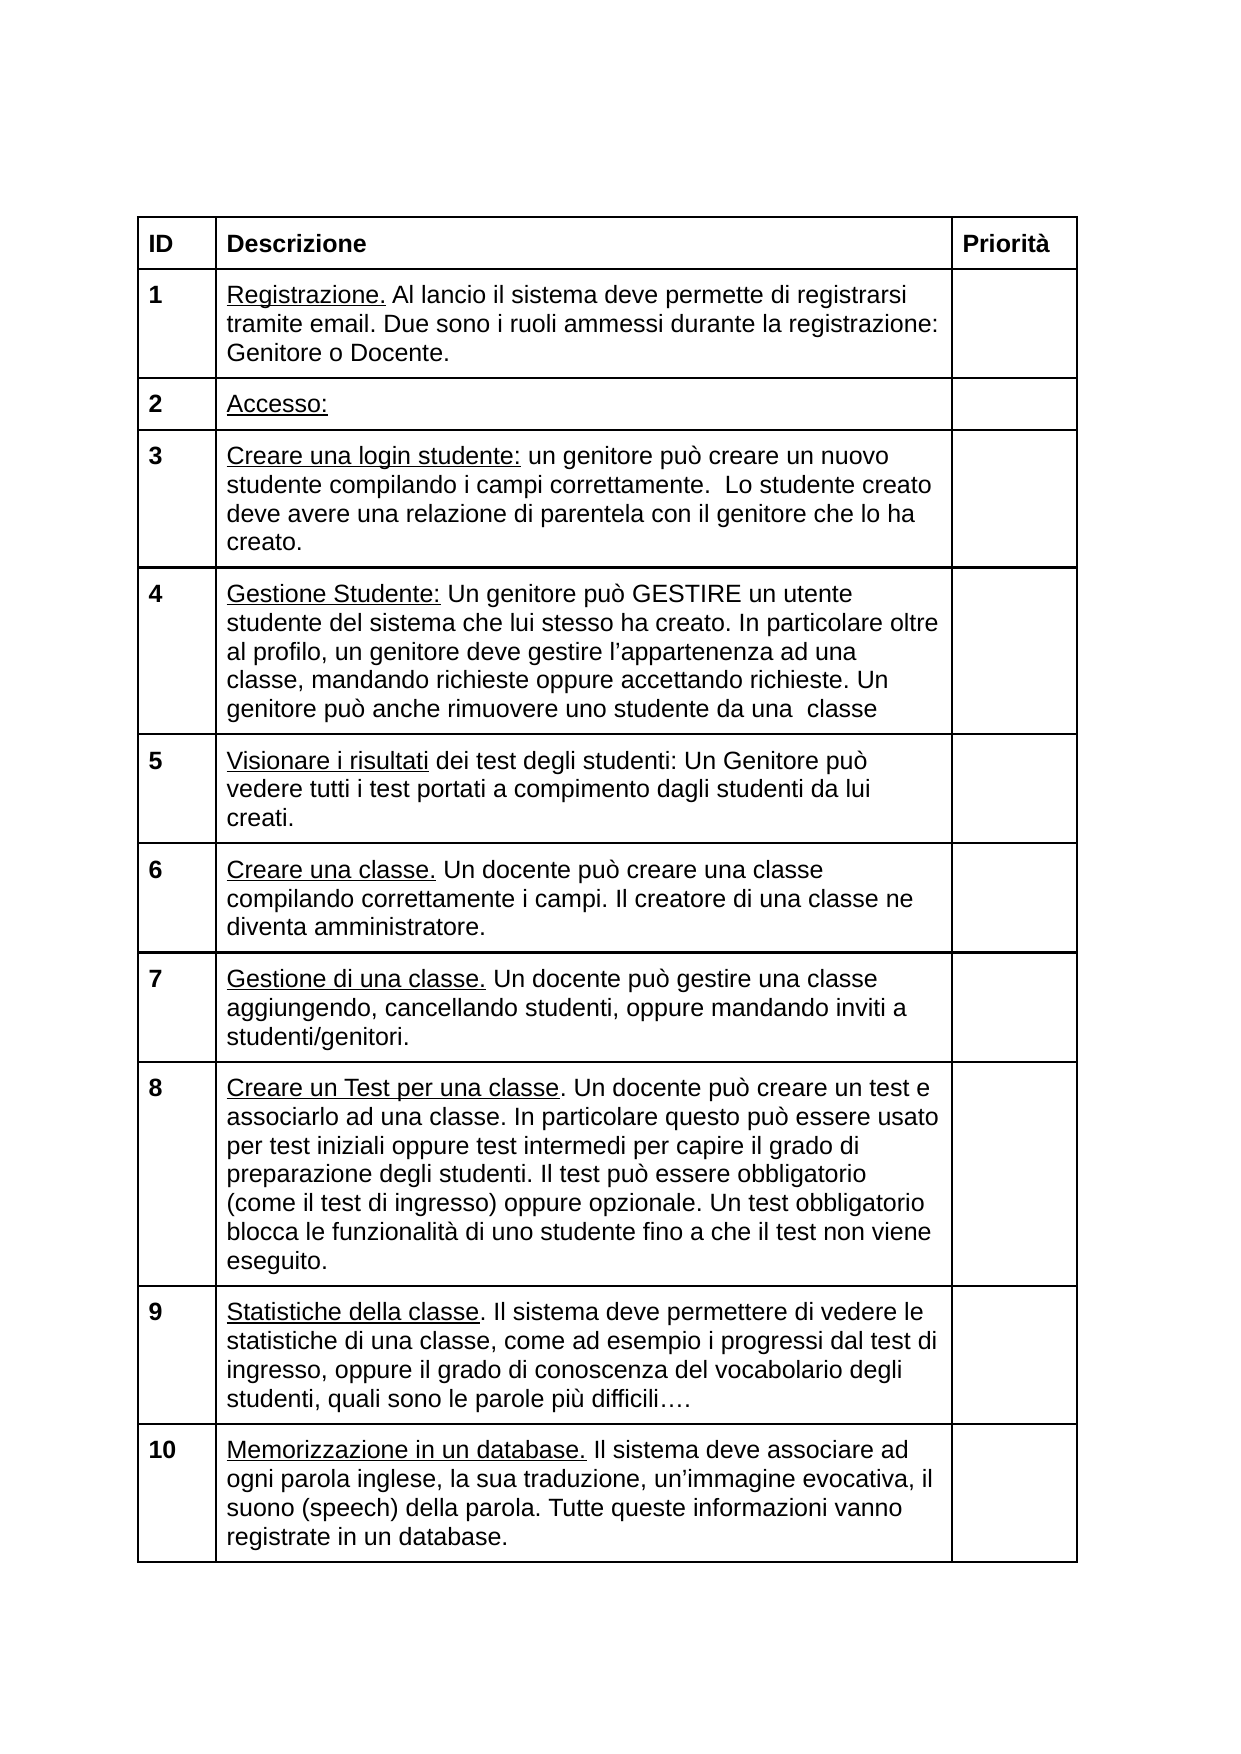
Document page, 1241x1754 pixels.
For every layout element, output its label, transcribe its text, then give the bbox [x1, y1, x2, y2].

table_cell Creare una classe. Un docente può creare una classe compilando correttamente i campi. Il creatore di una classe ne diventa amministratore. [217, 844, 951, 951]
table_cell 7 [139, 954, 215, 1061]
table_cell [953, 1287, 1076, 1423]
table_cell 2 [139, 379, 215, 428]
table_cell Memorizzazione in un database. Il sistema deve associare ad ogni parola inglese, la sua traduzione, un’immagine evocativa, il suono (speech) della parola. Tutte queste informazioni vanno registrate in un database. [217, 1425, 951, 1561]
table_cell Statistiche della classe. Il sistema deve permettere di vedere le statistiche di una classe, come ad esempio i progressi dal test di ingresso, oppure il grado di conoscenza del vocabolario degli studenti, quali sono le parole più difficili…. [217, 1287, 951, 1423]
table_cell Gestione Studente: Un genitore può GESTIRE un utente studente del sistema che lui stesso ha creato. In particolare oltre al profilo, un genitore deve gestire l’appartenenza ad una classe, mandando richieste oppure accettando richieste. Un genitore può anche rimuovere uno studente da una classe [217, 569, 951, 733]
table_cell Visionare i risultati dei test degli studenti: Un Genitore può vedere tutti i test portati a compimento dagli studenti da lui creati. [217, 735, 951, 842]
table_cell [953, 379, 1076, 428]
table_cell Creare una login studente: un genitore può creare un nuovo studente compilando i campi correttamente. Lo studente creato deve avere una relazione di parentela con il genitore che lo ha creato. [217, 431, 951, 566]
table_cell [953, 431, 1076, 566]
table_cell Gestione di una classe. Un docente può gestire una classe aggiungendo, cancellando studenti, oppure mandando inviti a studenti/genitori. [217, 954, 951, 1061]
table_cell [953, 270, 1076, 377]
table_cell 1 [139, 270, 215, 377]
table_cell 4 [139, 569, 215, 733]
table_cell 8 [139, 1063, 215, 1285]
table_cell 5 [139, 735, 215, 842]
table_cell [953, 954, 1076, 1061]
table_cell 6 [139, 844, 215, 951]
table_cell Accesso: [217, 379, 951, 428]
table_cell 10 [139, 1425, 215, 1561]
table_cell [953, 844, 1076, 951]
table_header Priorità [953, 218, 1076, 268]
table_cell [953, 1425, 1076, 1561]
table_cell [953, 735, 1076, 842]
table_header Descrizione [217, 218, 951, 268]
table_cell [953, 1063, 1076, 1285]
table_cell 9 [139, 1287, 215, 1423]
table_cell Creare un Test per una classe. Un docente può creare un test e associarlo ad una classe. In particolare questo può essere usato per test iniziali oppure test intermedi per capire il grado di preparazione degli studenti. Il test può essere obbligatorio (come il test di ingresso) oppure opzionale. Un test obbligatorio blocca le funzionalità di uno studente fino a che il test non viene eseguito. [217, 1063, 951, 1285]
table_cell Registrazione. Al lancio il sistema deve permette di registrarsi tramite email. Due sono i ruoli ammessi durante la registrazione: Genitore o Docente. [217, 270, 951, 377]
table_cell [953, 569, 1076, 733]
table_header ID [139, 218, 215, 268]
table_cell 3 [139, 431, 215, 566]
